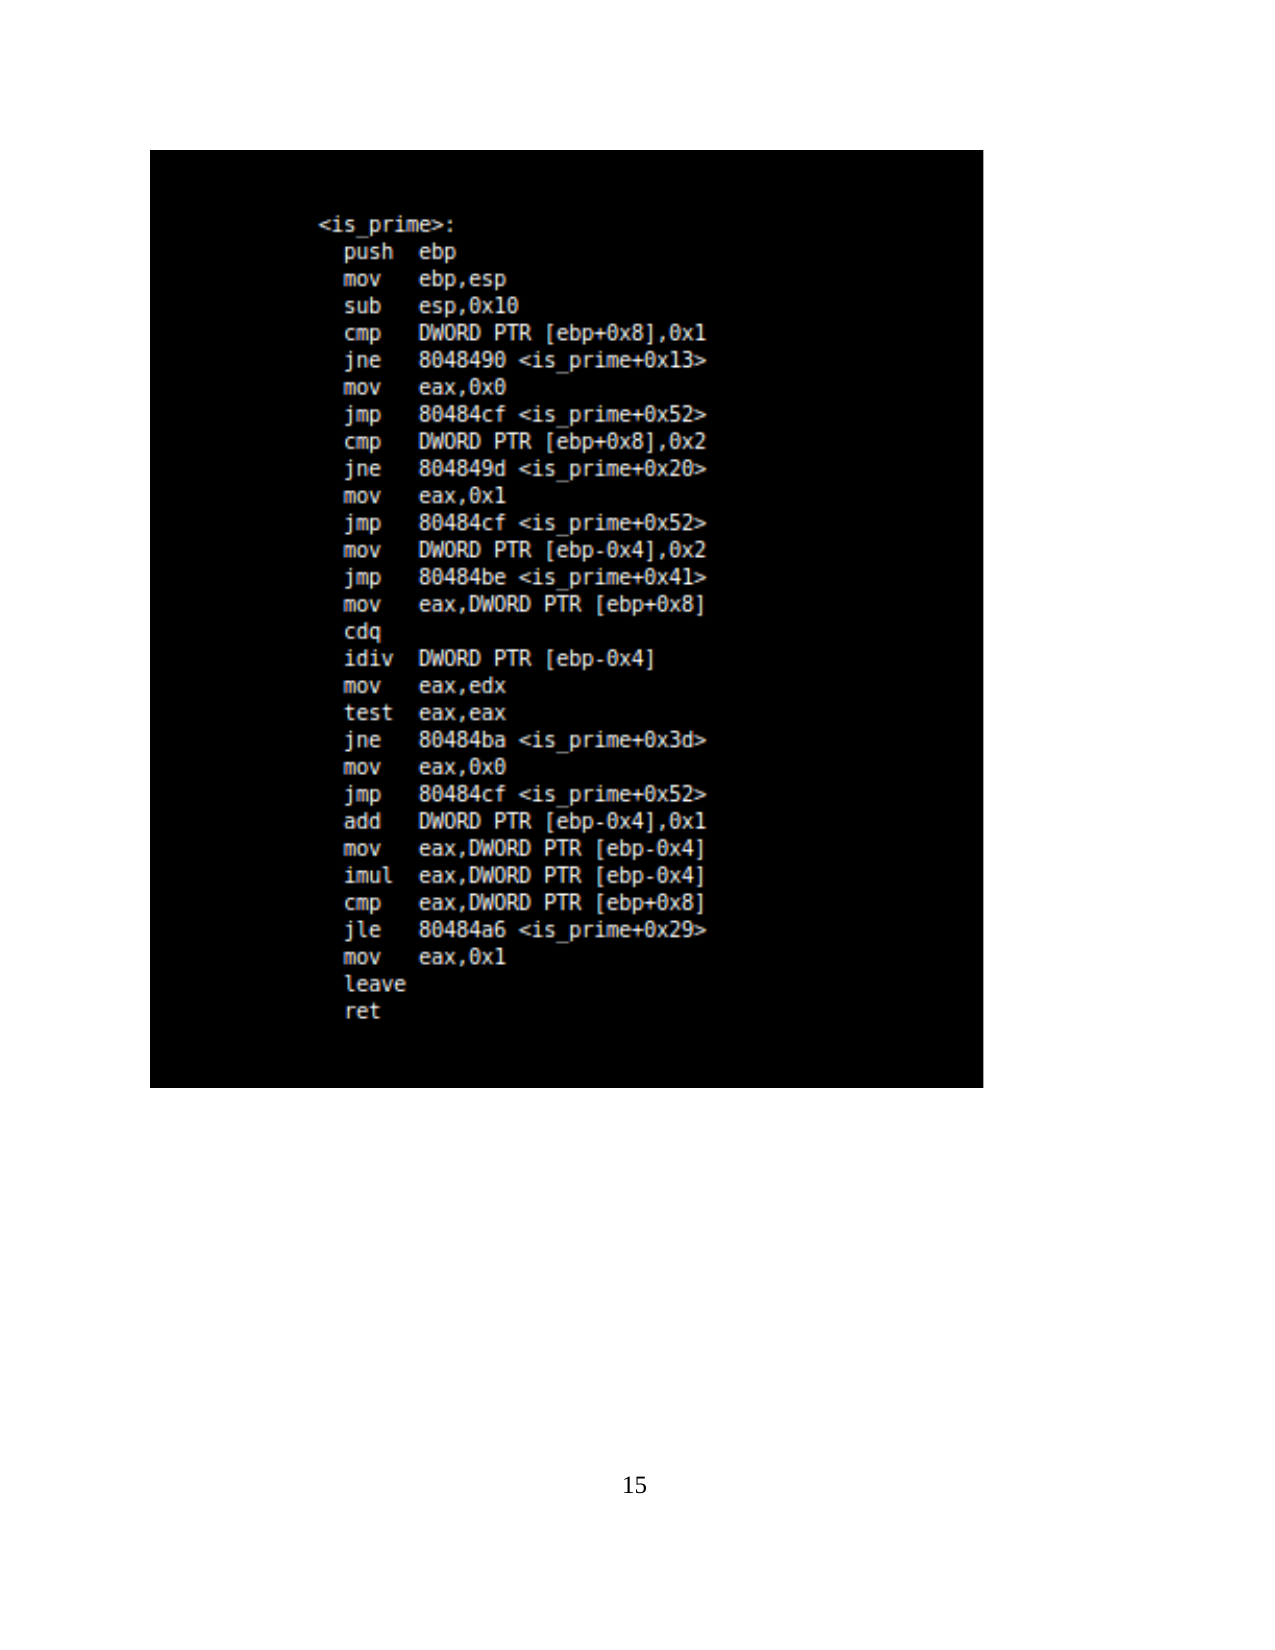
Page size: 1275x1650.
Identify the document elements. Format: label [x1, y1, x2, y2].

picture [150, 150, 984, 1088]
